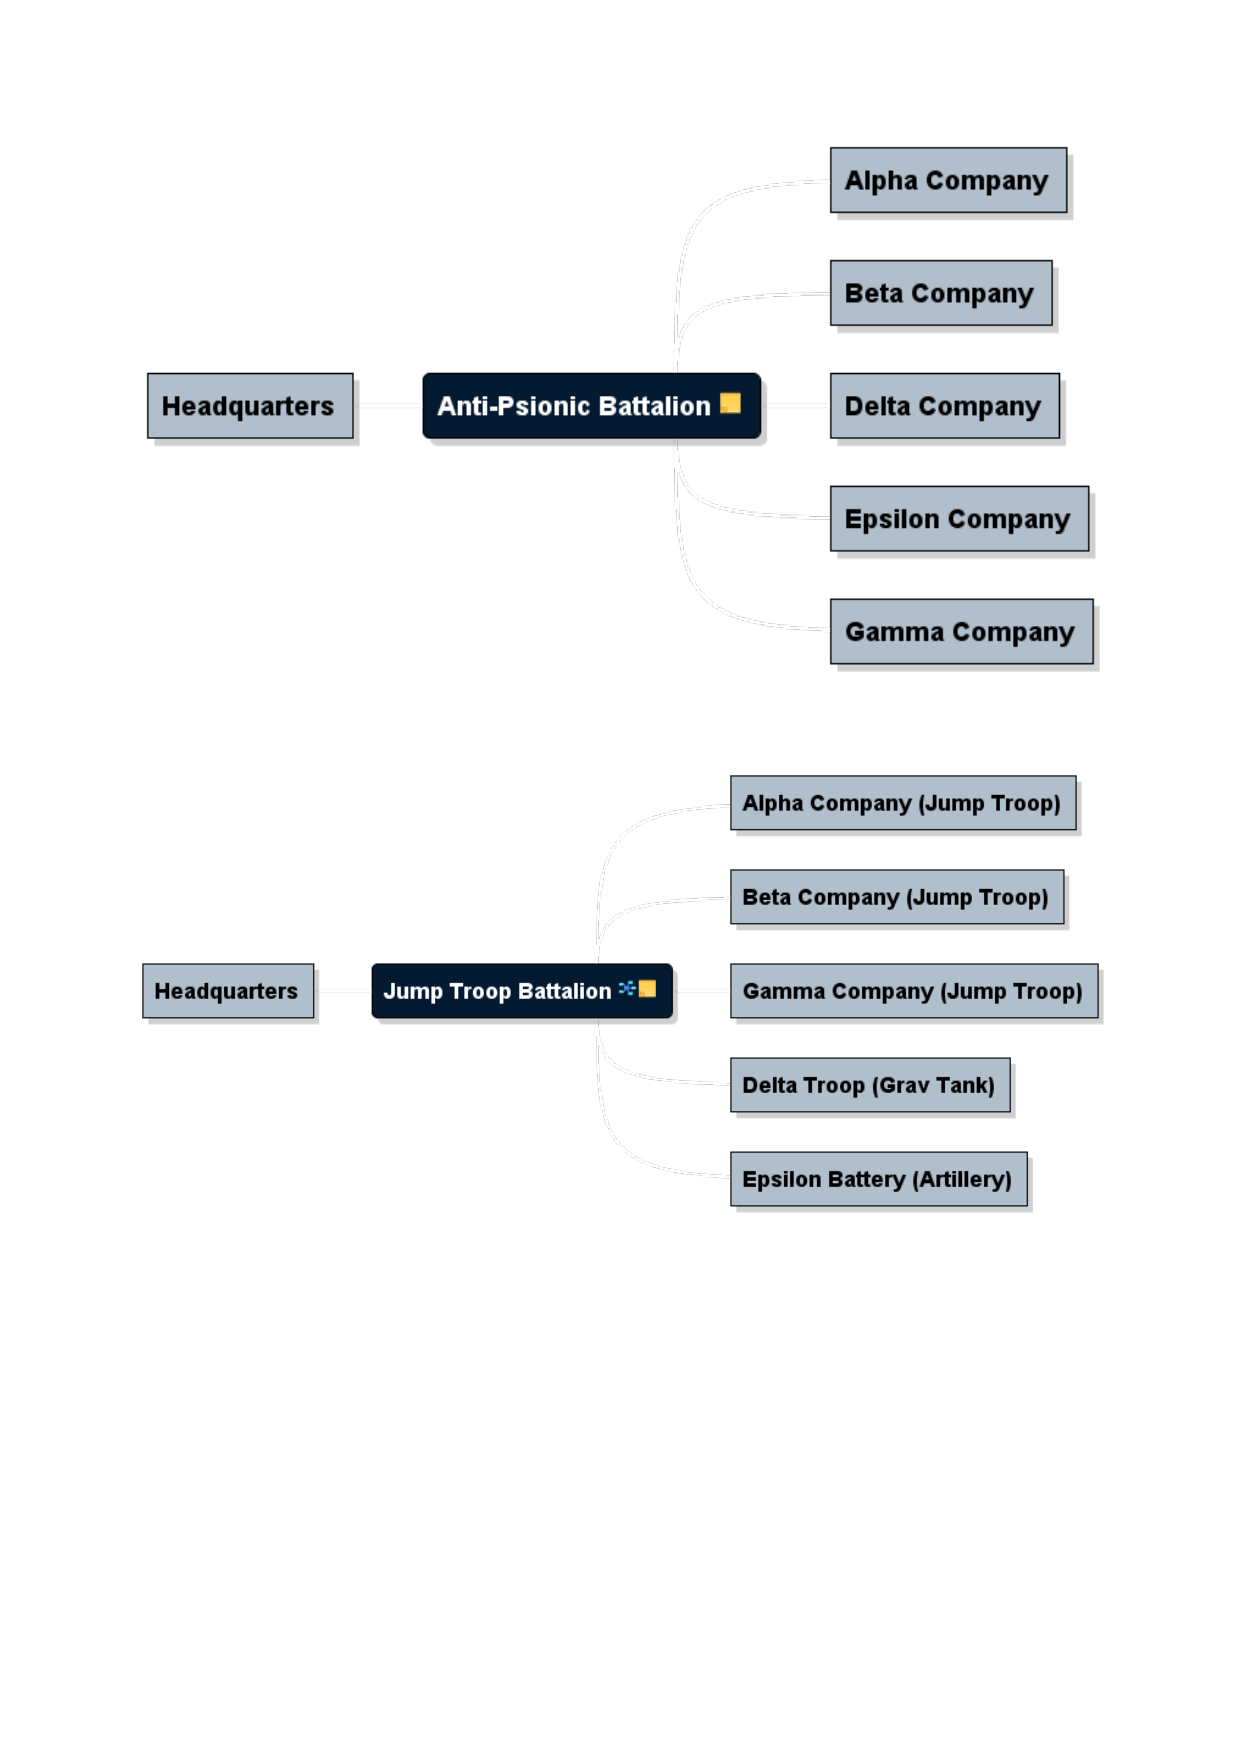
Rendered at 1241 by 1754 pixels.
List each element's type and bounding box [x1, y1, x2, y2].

picture [118, 751, 1122, 1231]
picture [118, 118, 1122, 694]
